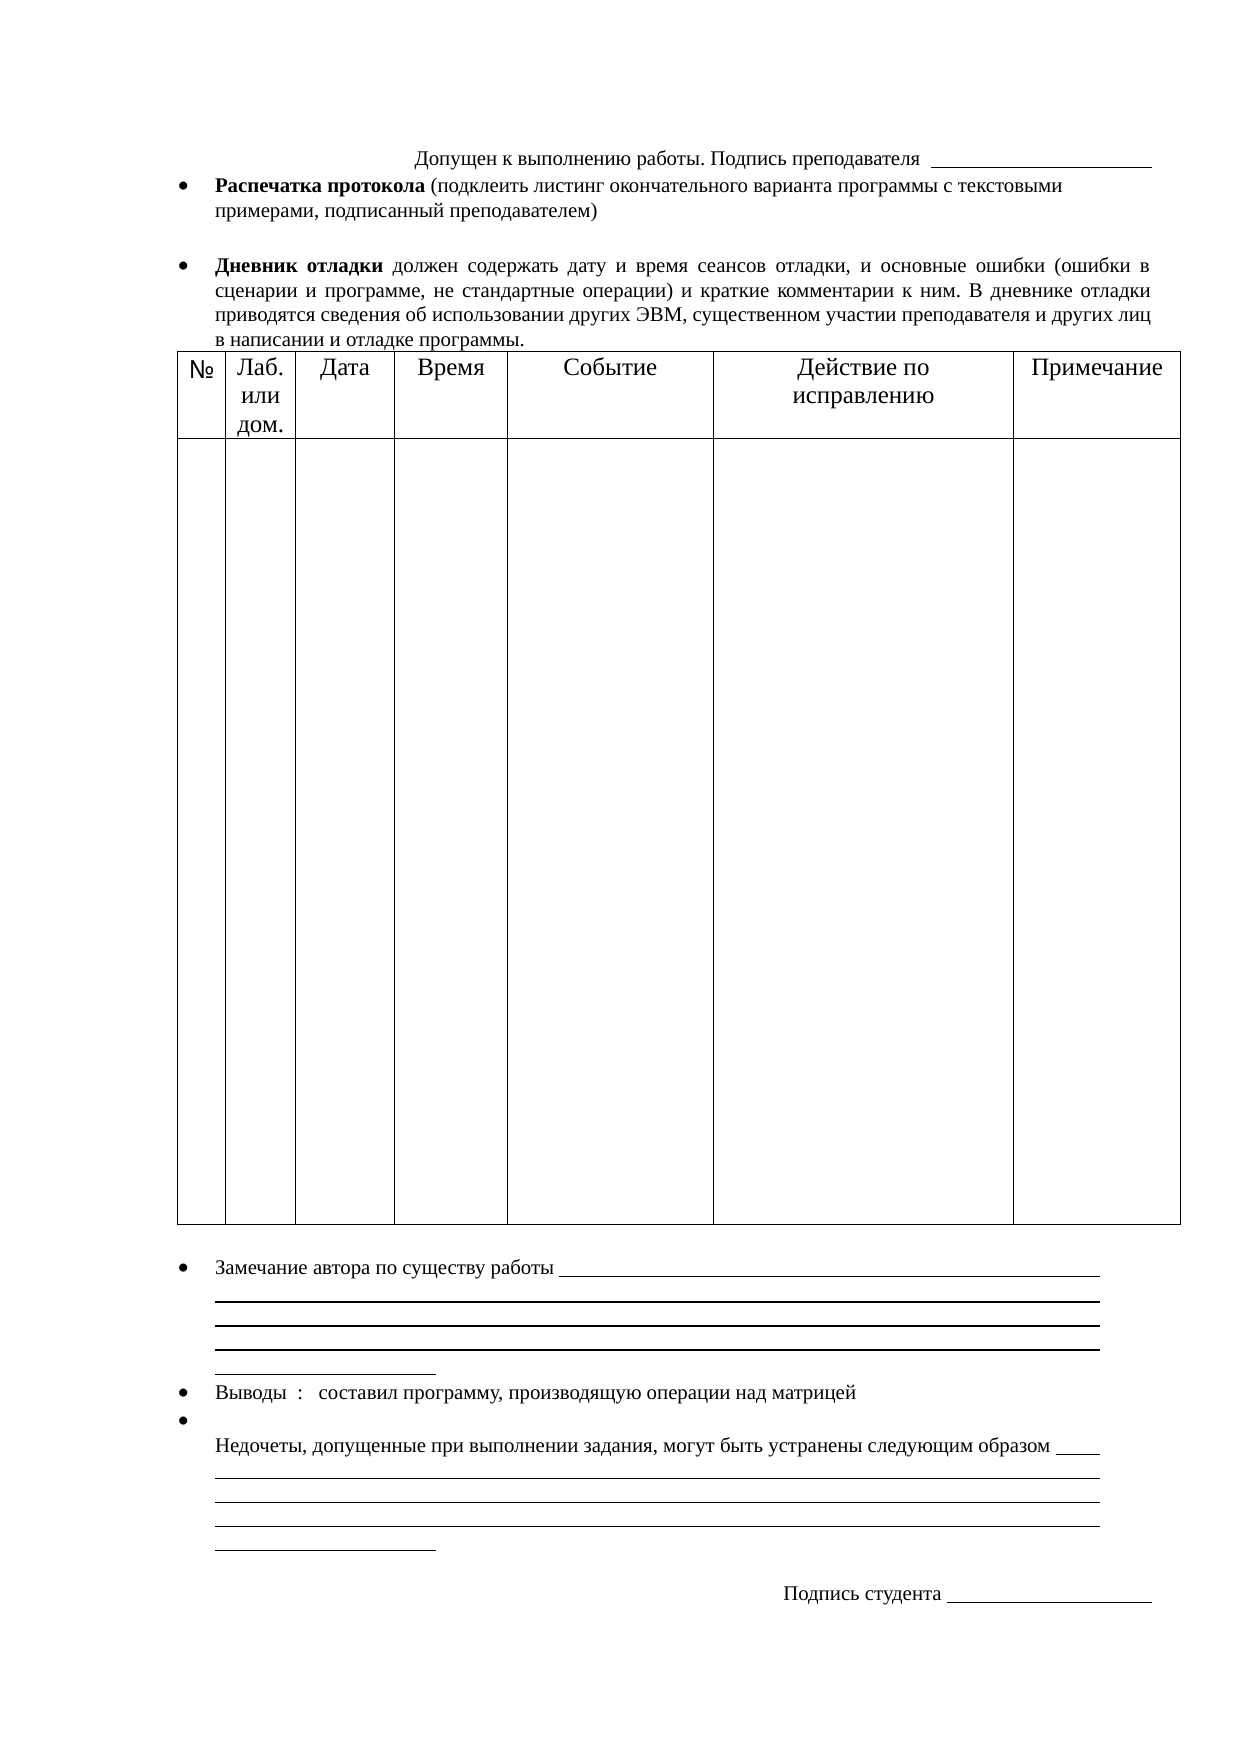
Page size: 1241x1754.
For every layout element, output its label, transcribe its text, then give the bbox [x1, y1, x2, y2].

list Дневник отладки должен содержать дату и время сеансов отладки, и основные ошибки (ошибки в сценарии и программе, не стандартные операции) и краткие комментарии к ним. В дневнике отладки приводятся сведения об использовании других ЭВМ, существенном участии преподавателя и других лиц в написании и отладке программы. [177, 250, 1152, 351]
table_header Дата [296, 352, 394, 438]
table_header № [178, 352, 225, 438]
table_cell [508, 439, 713, 1223]
list Замечание автора по существу работы [177, 1252, 1152, 1377]
table_cell [296, 439, 394, 1223]
table_cell [178, 439, 225, 1223]
table_header Время [395, 352, 507, 438]
list Выводы : составил программу, производящую операции над матрицей [177, 1377, 1152, 1405]
table_header Примечание [1014, 352, 1180, 438]
text Допущен к выполнению работы. Подпись преподавателя [177, 146, 1152, 170]
table_header Действие по исправлению [714, 352, 1013, 438]
text Подпись студента [215, 1581, 1152, 1605]
table_cell [226, 439, 295, 1223]
table_header Лаб. или дом. [226, 352, 295, 438]
list Распечатка протокола (подклеить листинг окончательного варианта программы с текстовыми примерами, подписанный преподавателем) [177, 170, 1152, 222]
table_cell [1014, 439, 1180, 1223]
table_cell [395, 439, 507, 1223]
table_cell [714, 439, 1013, 1223]
table_header Событие [508, 352, 713, 438]
text Недочеты, допущенные при выполнении задания, могут быть устранены следующим образом [215, 1433, 1152, 1553]
